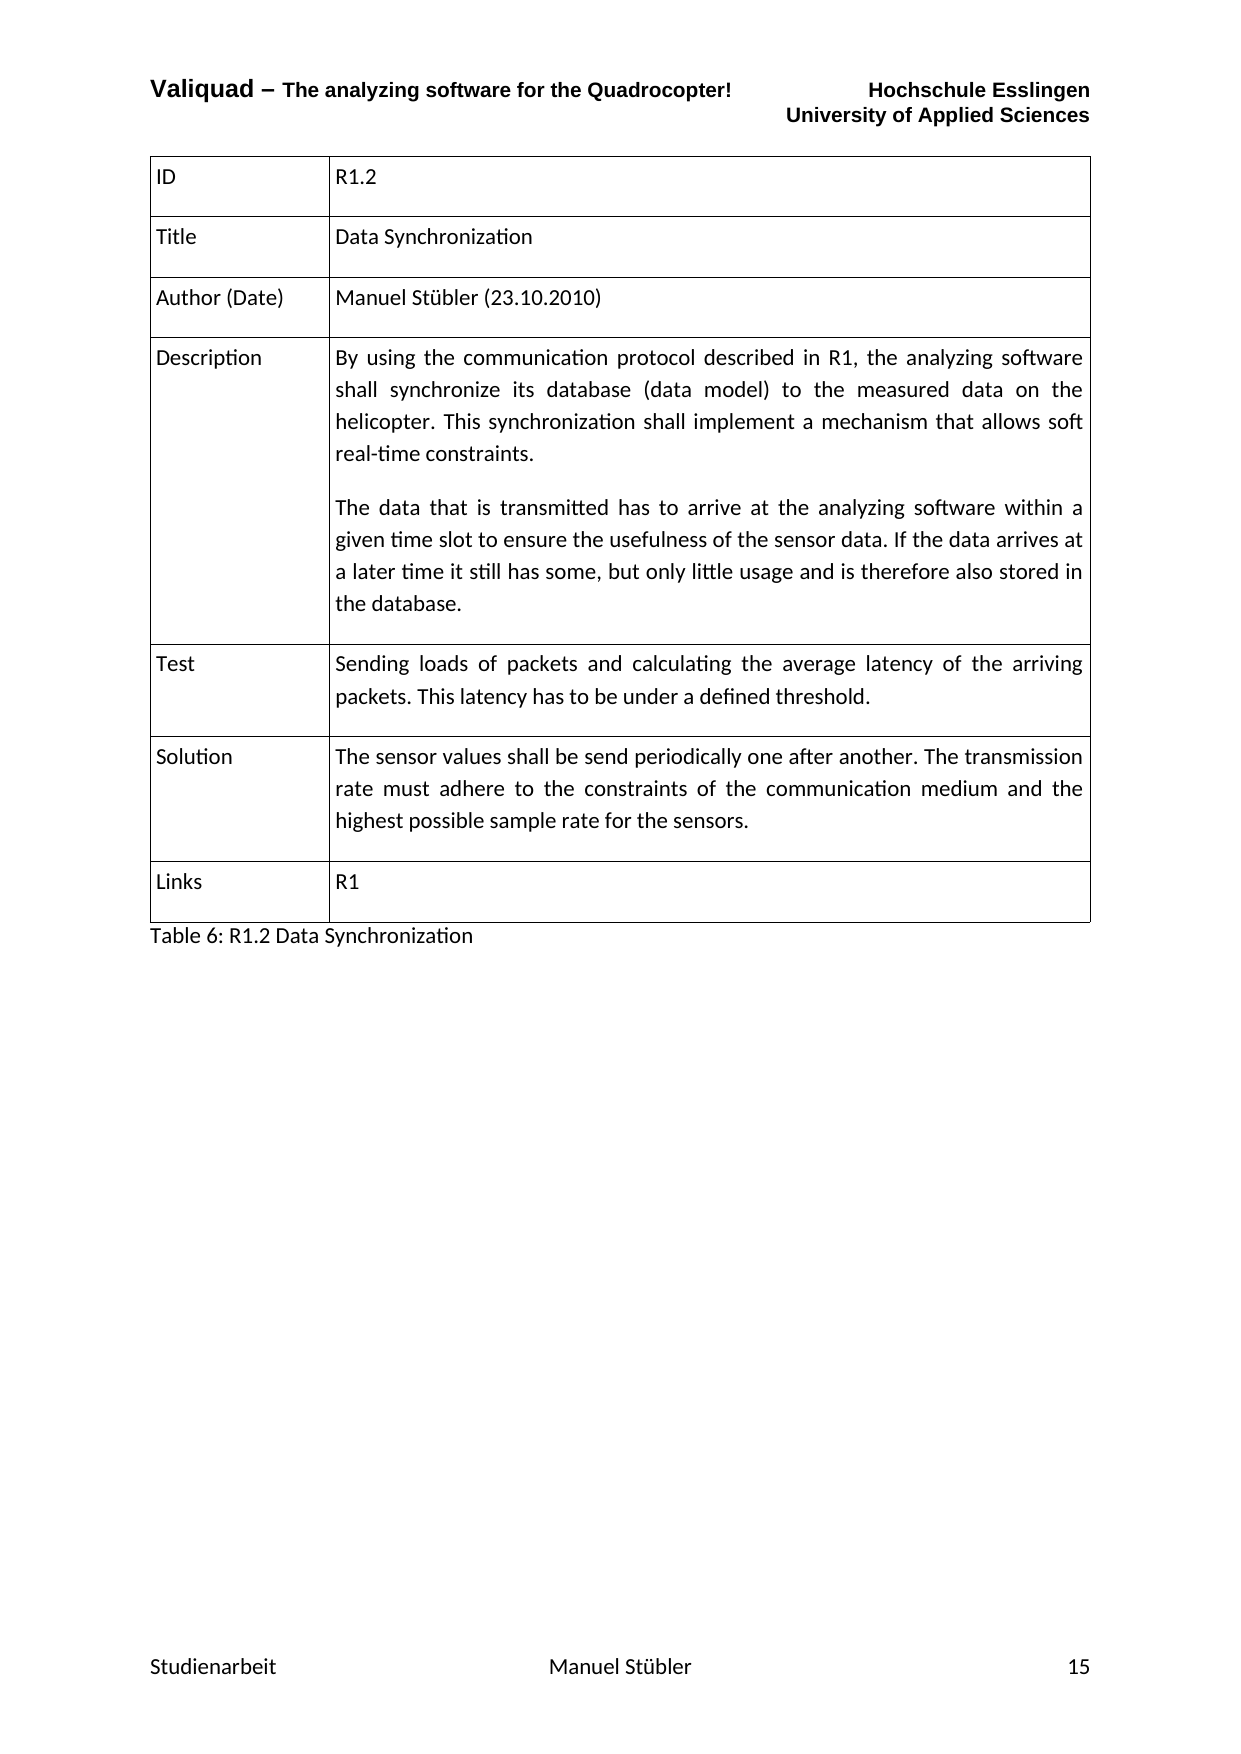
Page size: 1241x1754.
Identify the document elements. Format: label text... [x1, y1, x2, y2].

table_cell Description [151, 338, 329, 644]
table_cell Links [151, 862, 329, 922]
text Table 6: R1.2 Data Synchronization [150, 923, 1090, 950]
table_cell The sensor values shall be send periodically one after another. The transmission rate must adhere to the constraints of the communication medium and the highest possible sample rate for the sensors. [330, 737, 1090, 861]
table_cell Manuel Stübler (23.10.2010) [330, 278, 1090, 337]
table_cell Data Synchronization [330, 217, 1090, 277]
table_header R1.2 [330, 157, 1090, 216]
table_cell Author (Date) [151, 278, 329, 337]
table_cell By using the communication protocol described in R1, the analyzing software shall synchronize its database (data model) to the measured data on the helicopter. This synchronization shall implement a mechanism that allows soft real-time constraints. The data that is transmitted has to arrive at the analyzing software within a given time slot to ensure the usefulness of the sensor data. If the data arrives at a later time it still has some, but only little usage and is therefore also stored in the database. [330, 338, 1090, 644]
table_cell Sending loads of packets and calculating the average latency of the arriving packets. This latency has to be under a defined threshold. [330, 645, 1090, 736]
table_cell Title [151, 217, 329, 277]
table_header ID [151, 157, 329, 216]
table_cell Solution [151, 737, 329, 861]
table_cell R1 [330, 862, 1090, 922]
table_cell Test [151, 645, 329, 736]
